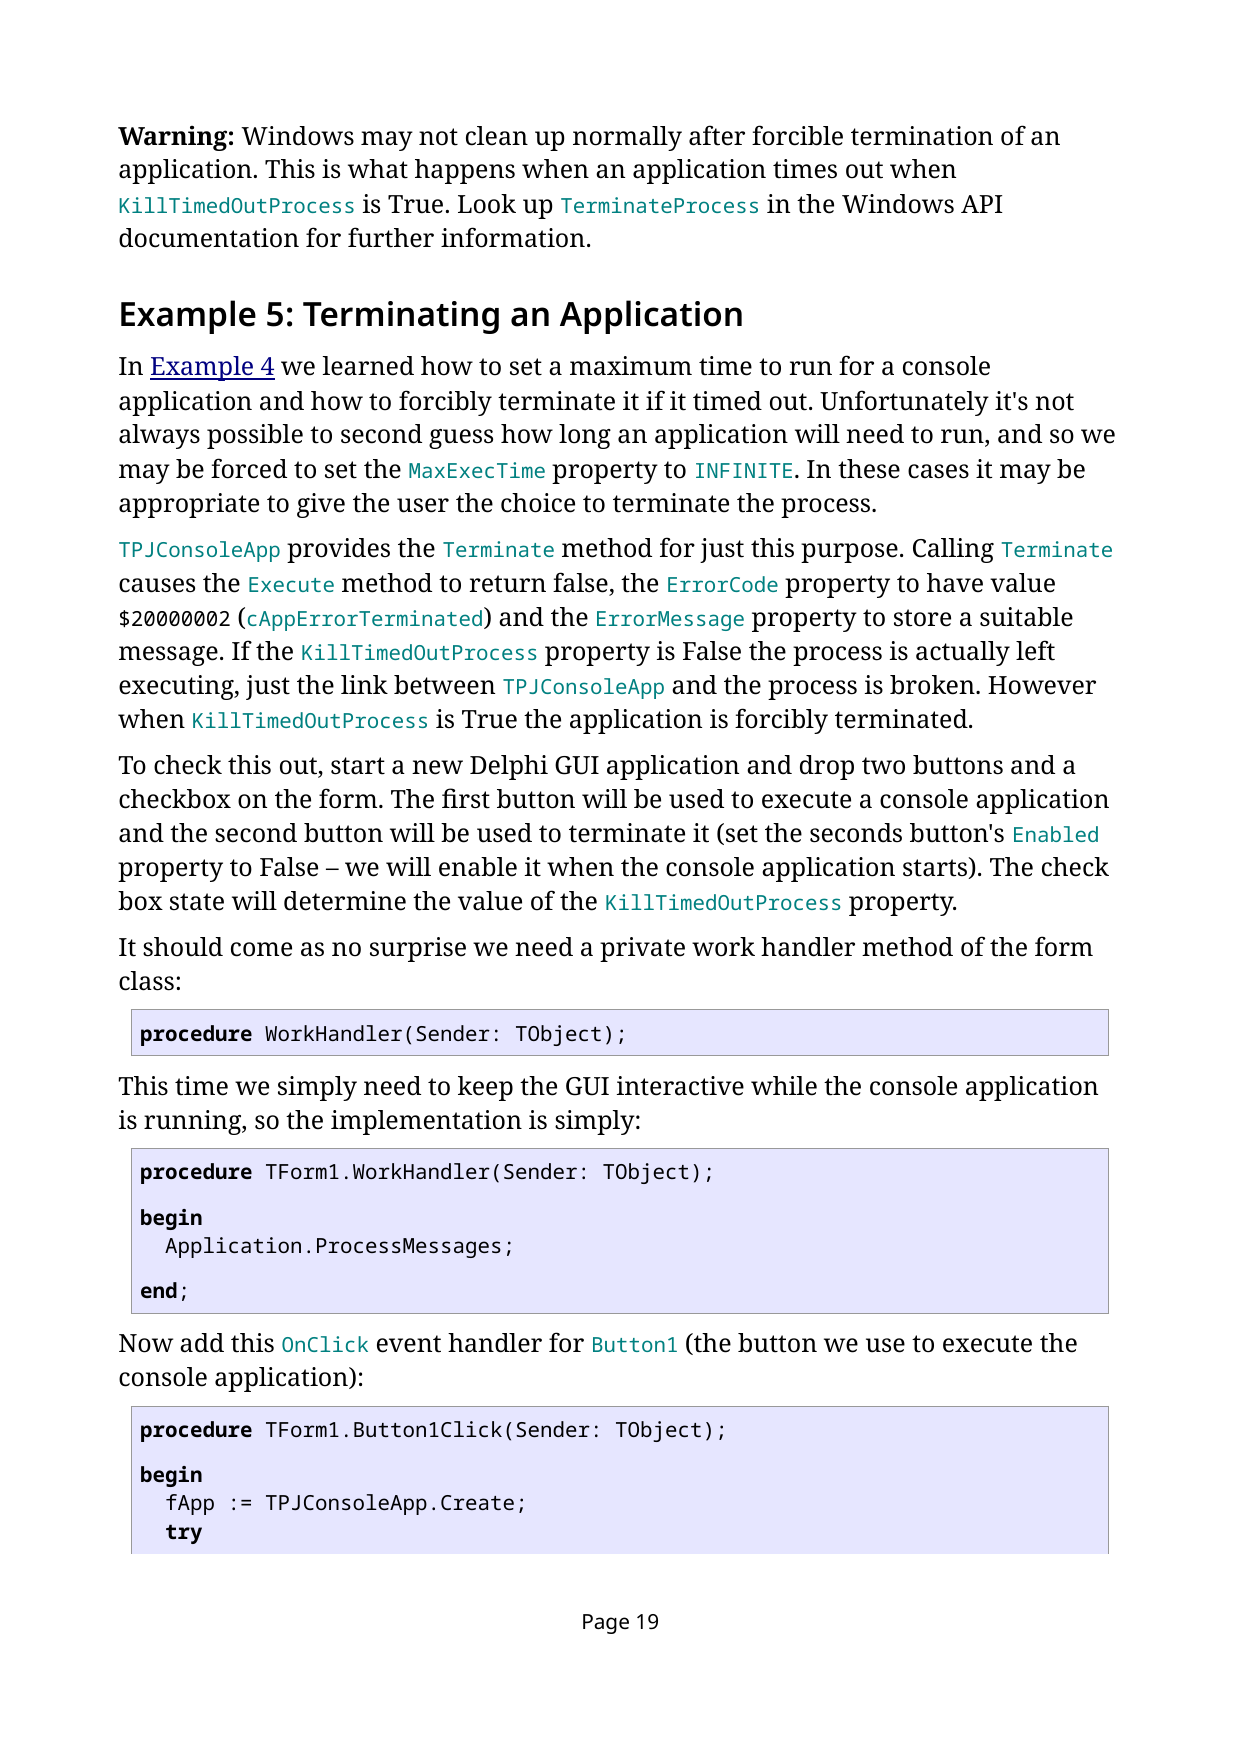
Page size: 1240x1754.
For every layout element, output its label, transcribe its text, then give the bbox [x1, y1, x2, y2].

text This time we simply need to keep the GUI interactive while the console application is running, so the implementation is simply: [118, 1068, 1122, 1136]
text procedure TForm1.WorkHandler(Sender: TObject); [132, 1149, 1108, 1194]
text try [132, 1517, 1108, 1554]
text TPJConsoleApp provides the Terminate method for just this purpose. Calling Terminate causes the Execute method to return false, the ErrorCode property to have value $20000002 (cAppErrorTerminated) and the ErrorMessage property to store a suitable message. If the KillTimedOutProcess property is False the process is actually left executing, just the link between TPJConsoleApp and the process is broken. However when KillTimedOutProcess is True the application is forcibly terminated. [118, 531, 1122, 736]
text begin [132, 1194, 1108, 1231]
text In Example 4 we learned how to set a maximum time to run for a console application and how to forcibly terminate it if it timed out. Unfortunately it's not always possible to second guess how long an application will need to run, and so we may be forced to set the MaxExecTime property to INFINITE. In these cases it may be appropriate to give the user the choice to terminate the process. [118, 349, 1122, 519]
text begin [132, 1452, 1108, 1488]
text procedure WorkHandler(Sender: TObject); [132, 1010, 1108, 1055]
text fApp := TPJConsoleApp.Create; [132, 1488, 1108, 1517]
text end; [132, 1268, 1108, 1313]
subtitle Example 5: Terminating an Application [118, 291, 1122, 337]
text It should come as no surprise we need a private work handler method of the form class: [118, 929, 1122, 997]
text To check this out, start a new Delphi GUI application and drop two buttons and a checkbox on the form. The first button will be used to execute a console application and the second button will be used to terminate it (set the seconds button's Enabled property to False – we will enable it when the console application starts). The check box state will determine the value of the KillTimedOutProcess property. [118, 747, 1122, 918]
text Warning: Windows may not clean up normally after forcible termination of an application. This is what happens when an application times out when KillTimedOutProcess is True. Look up TerminateProcess in the Windows API documentation for further information. [118, 118, 1122, 254]
text Application.ProcessMessages; [132, 1231, 1108, 1268]
text procedure TForm1.Button1Click(Sender: TObject); [132, 1407, 1108, 1452]
text Now add this OnClick event handler for Button1 (the button we use to execute the console application): [118, 1326, 1122, 1394]
